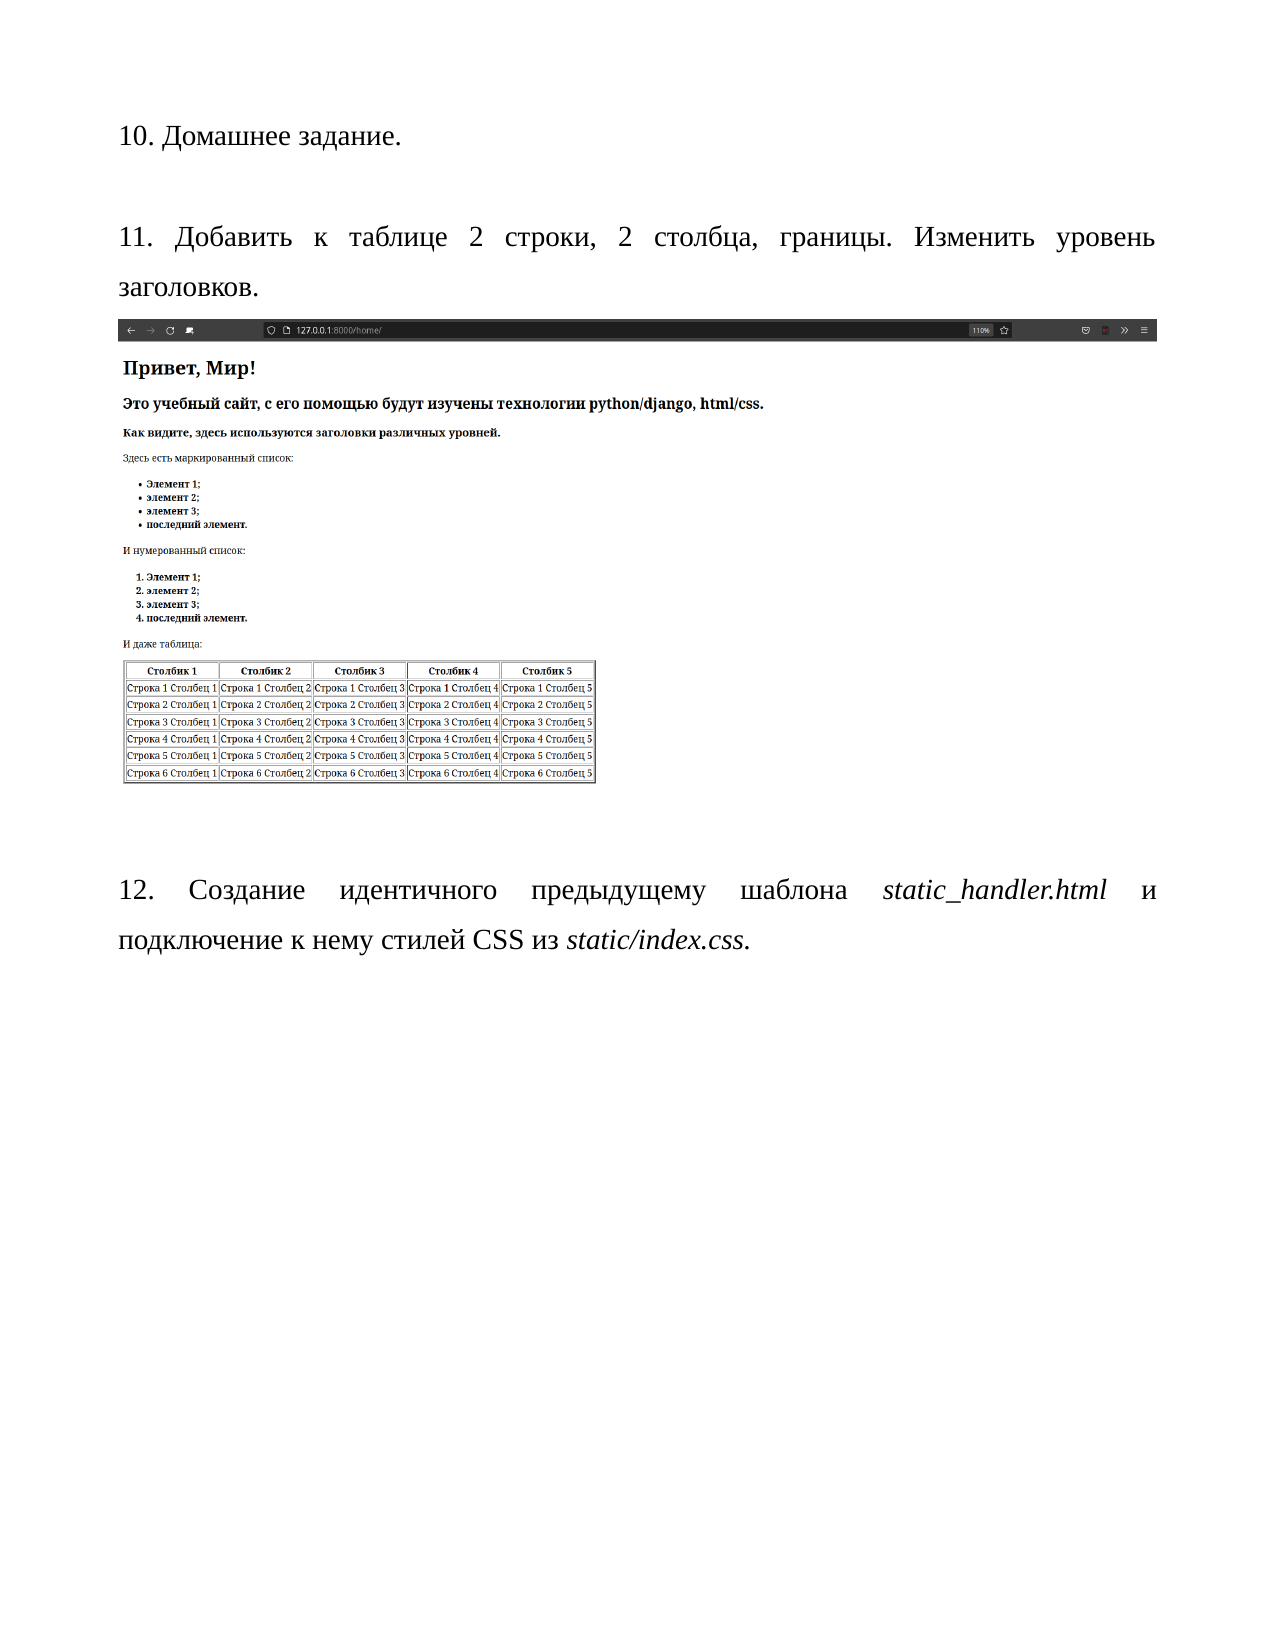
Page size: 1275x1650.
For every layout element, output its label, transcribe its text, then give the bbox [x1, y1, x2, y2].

picture [118, 319, 1157, 806]
text 12. Создание идентичного предыдущему шаблона static_handler.html и подключение к нему стилей CSS из static/index.css. [118, 872, 1157, 956]
text 10. Домашнее задание. [118, 118, 1157, 152]
text 11. Добавить к таблице 2 строки, 2 столбца, границы. Изменить уровень заголовков. [118, 219, 1157, 303]
